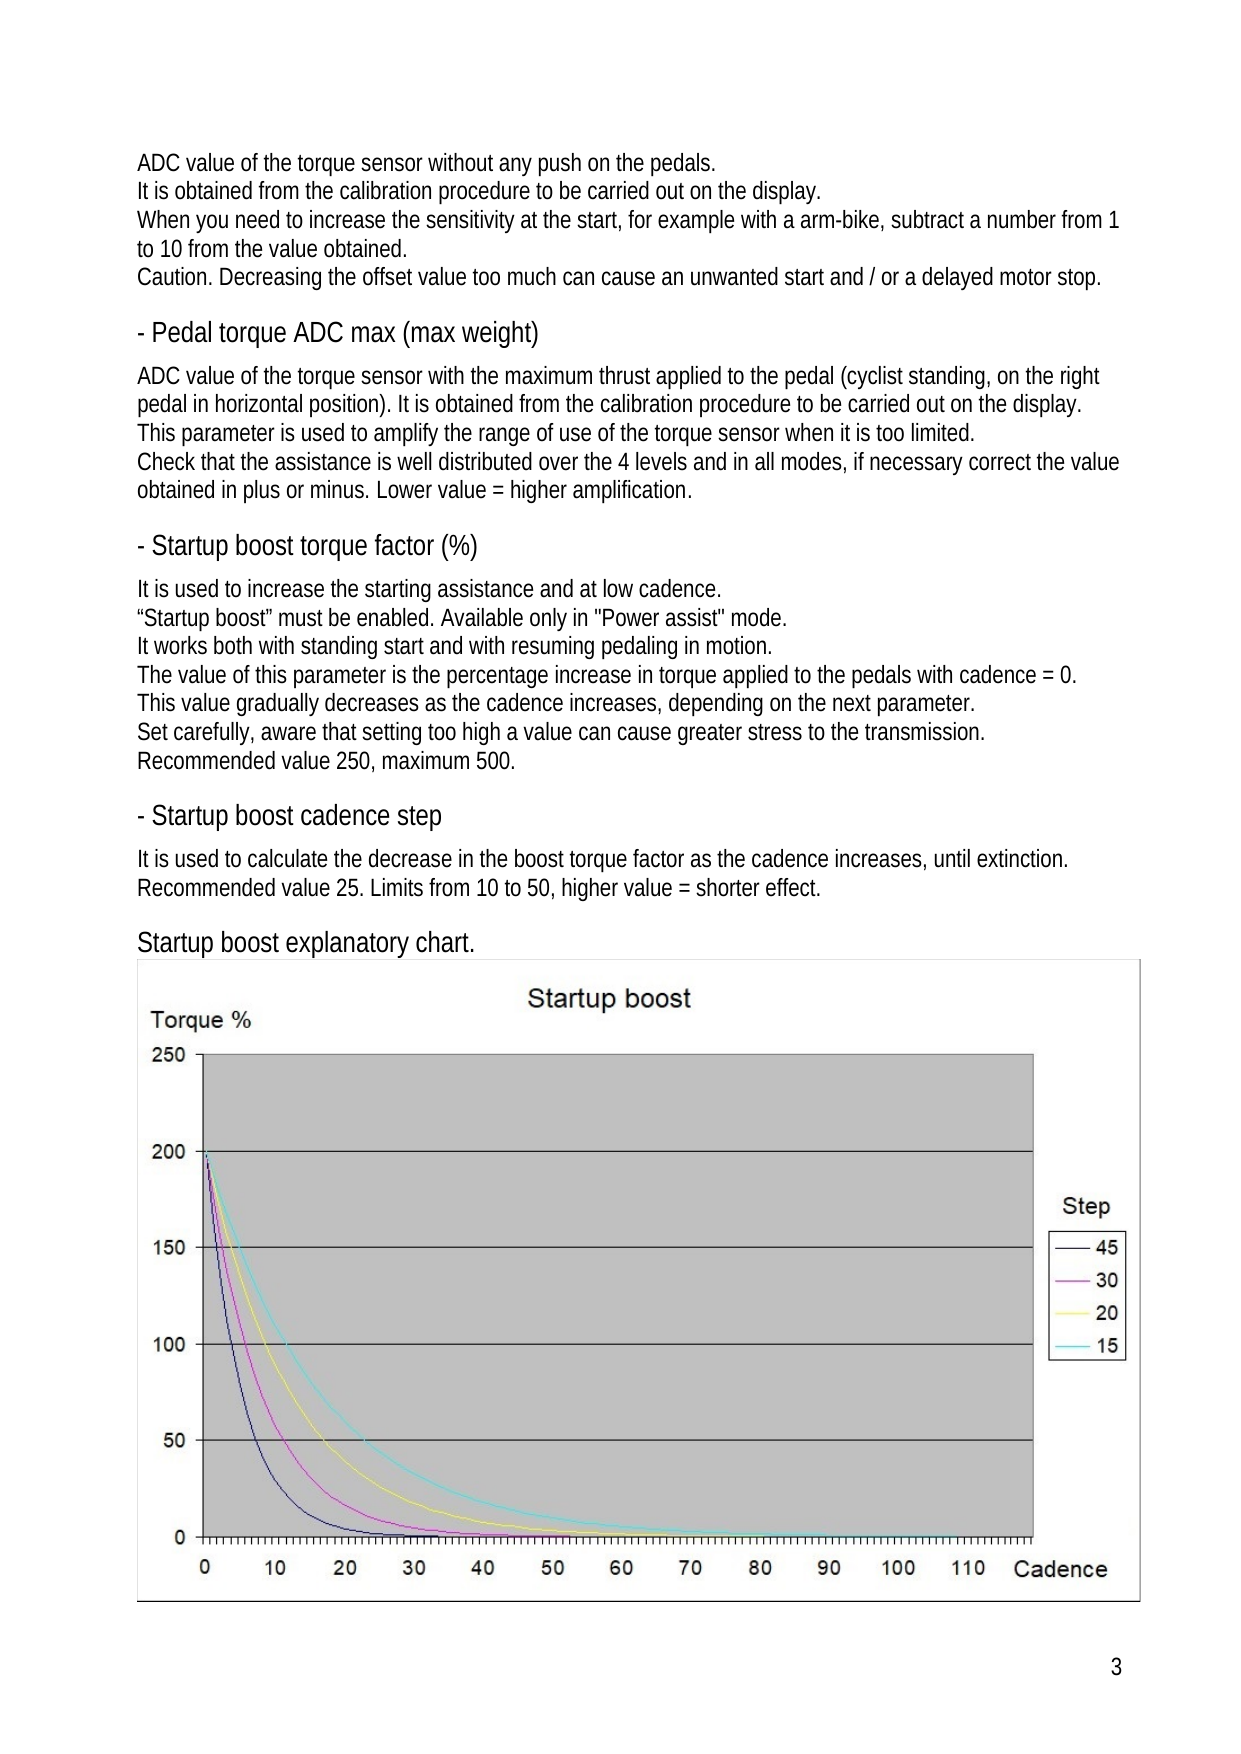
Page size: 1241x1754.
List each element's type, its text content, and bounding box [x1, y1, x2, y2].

subtitle ADC value of the torque sensor with the maximum thrust applied to the pedal (cyclist standing, on the right pedal in horizontal position). It is obtained from the calibration procedure to be carried out on the display. [137, 361, 1122, 418]
subtitle The value of this parameter is the percentage increase in torque applied to the pedals with cadence = 0. [137, 660, 1122, 688]
subtitle Startup boost explanatory chart. [137, 926, 1122, 959]
subtitle Set carefully, aware that setting too high a value can cause greater stress to the transmission. [137, 717, 1122, 746]
text - Pedal torque ADC max (max weight) [137, 315, 1122, 348]
text Caution. Decreasing the offset value too much can cause an unwanted start and / or a delayed motor stop. [137, 262, 1122, 291]
subtitle Recommended value 25. Limits from 10 to 50, higher value = shorter effect. [137, 873, 1122, 902]
subtitle - Startup boost cadence step [137, 798, 1122, 832]
subtitle “Startup boost” must be enabled. Available only in "Power assist" mode. [137, 602, 1122, 631]
text It is obtained from the calibration procedure to be carried out on the display. [137, 176, 1122, 205]
picture [137, 959, 1141, 1602]
subtitle It is used to calculate the decrease in the boost torque factor as the cadence increases, until extinction. [137, 844, 1122, 873]
subtitle It works both with standing start and with resuming pedaling in motion. [137, 631, 1122, 660]
subtitle This value gradually decreases as the cadence increases, depending on the next parameter. [137, 688, 1122, 717]
text When you need to increase the sensitivity at the start, for example with a arm-bike, subtract a number from 1 to 10 from the value obtained. [137, 205, 1122, 262]
subtitle Check that the assistance is well distributed over the 4 levels and in all modes, if necessary correct the value obtained in plus or minus. Lower value = higher amplification. [137, 447, 1122, 504]
subtitle It is used to increase the starting assistance and at low cadence. [137, 574, 1122, 602]
text ADC value of the torque sensor without any push on the pedals. [137, 148, 1122, 176]
subtitle This parameter is used to amplify the range of use of the torque sensor when it is too limited. [137, 418, 1122, 447]
subtitle - Startup boost torque factor (%) [137, 528, 1122, 561]
subtitle Recommended value 250, maximum 500. [137, 746, 1122, 774]
